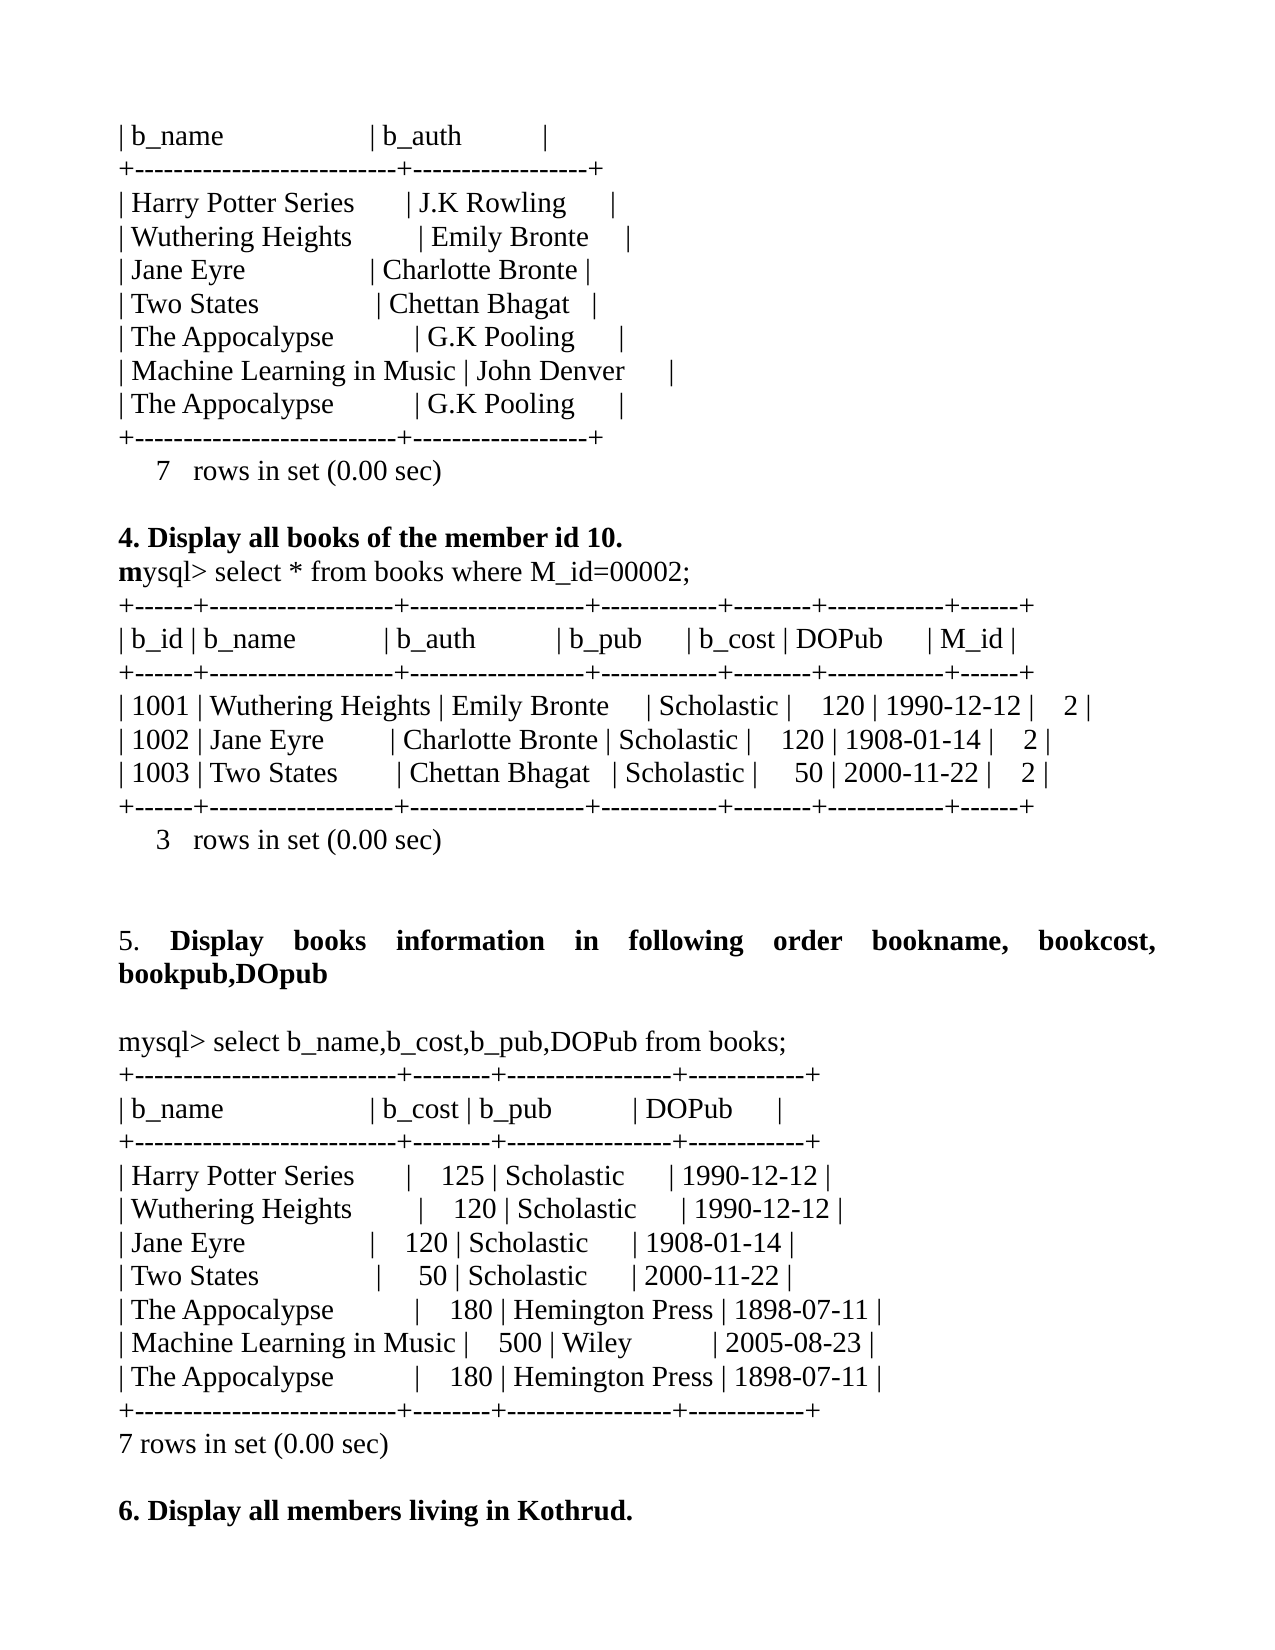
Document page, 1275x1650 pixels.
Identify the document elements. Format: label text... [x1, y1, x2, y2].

text +---------------------------+--------+-----------------+------------+ [118, 1057, 1157, 1091]
text | 1002 | Jane Eyre | Charlotte Bronte | Scholastic | 120 | 1908-01-14 | 2 | [118, 722, 1157, 755]
text | b_name | b_auth | [118, 118, 1157, 152]
text | Wuthering Heights | 120 | Scholastic | 1990-12-12 | [118, 1191, 1157, 1225]
text 5. Display books information in following order bookname, bookcost, bookpub,DOpub [118, 923, 1157, 990]
text mysql> select b_name,b_cost,b_pub,DOPub from books; [118, 1024, 1157, 1057]
text | Machine Learning in Music | 500 | Wiley | 2005-08-23 | [118, 1326, 1157, 1359]
text | 1003 | Two States | Chettan Bhagat | Scholastic | 50 | 2000-11-22 | 2 | [118, 755, 1157, 789]
text | Wuthering Heights | Emily Bronte | [118, 219, 1157, 252]
text | The Appocalypse | G.K Pooling | [118, 319, 1157, 353]
text +---------------------------+--------+-----------------+------------+ [118, 1393, 1157, 1426]
text | Harry Potter Series | J.K Rowling | [118, 185, 1157, 219]
text +---------------------------+------------------+ [118, 152, 1157, 185]
text | b_id | b_name | b_auth | b_pub | b_cost | DOPub | M_id | [118, 621, 1157, 655]
list rows in set (0.00 sec) [156, 453, 1157, 487]
text 7 rows in set (0.00 sec) [118, 1426, 1157, 1460]
text | Two States | Chettan Bhagat | [118, 286, 1157, 319]
text +------+-------------------+------------------+------------+--------+------------+------+ [118, 588, 1157, 621]
text +------+-------------------+------------------+------------+--------+------------+------+ [118, 789, 1157, 822]
text | b_name | b_cost | b_pub | DOPub | [118, 1091, 1157, 1124]
text +------+-------------------+------------------+------------+--------+------------+------+ [118, 655, 1157, 688]
text 4. Display all books of the member id 10. [118, 521, 1157, 554]
text | The Appocalypse | G.K Pooling | [118, 386, 1157, 420]
text | Jane Eyre | 120 | Scholastic | 1908-01-14 | [118, 1225, 1157, 1258]
text +---------------------------+------------------+ [118, 420, 1157, 453]
text 6. Display all members living in Kothrud. [118, 1493, 1157, 1527]
text | Jane Eyre | Charlotte Bronte | [118, 252, 1157, 286]
text | Harry Potter Series | 125 | Scholastic | 1990-12-12 | [118, 1158, 1157, 1191]
list rows in set (0.00 sec) [156, 822, 1157, 856]
text +---------------------------+--------+-----------------+------------+ [118, 1124, 1157, 1158]
text | Machine Learning in Music | John Denver | [118, 353, 1157, 386]
text | The Appocalypse | 180 | Hemington Press | 1898-07-11 | [118, 1359, 1157, 1393]
text | The Appocalypse | 180 | Hemington Press | 1898-07-11 | [118, 1292, 1157, 1326]
text | Two States | 50 | Scholastic | 2000-11-22 | [118, 1258, 1157, 1292]
text mysql> select * from books where M_id=00002; [118, 554, 1157, 588]
text | 1001 | Wuthering Heights | Emily Bronte | Scholastic | 120 | 1990-12-12 | 2 | [118, 688, 1157, 722]
